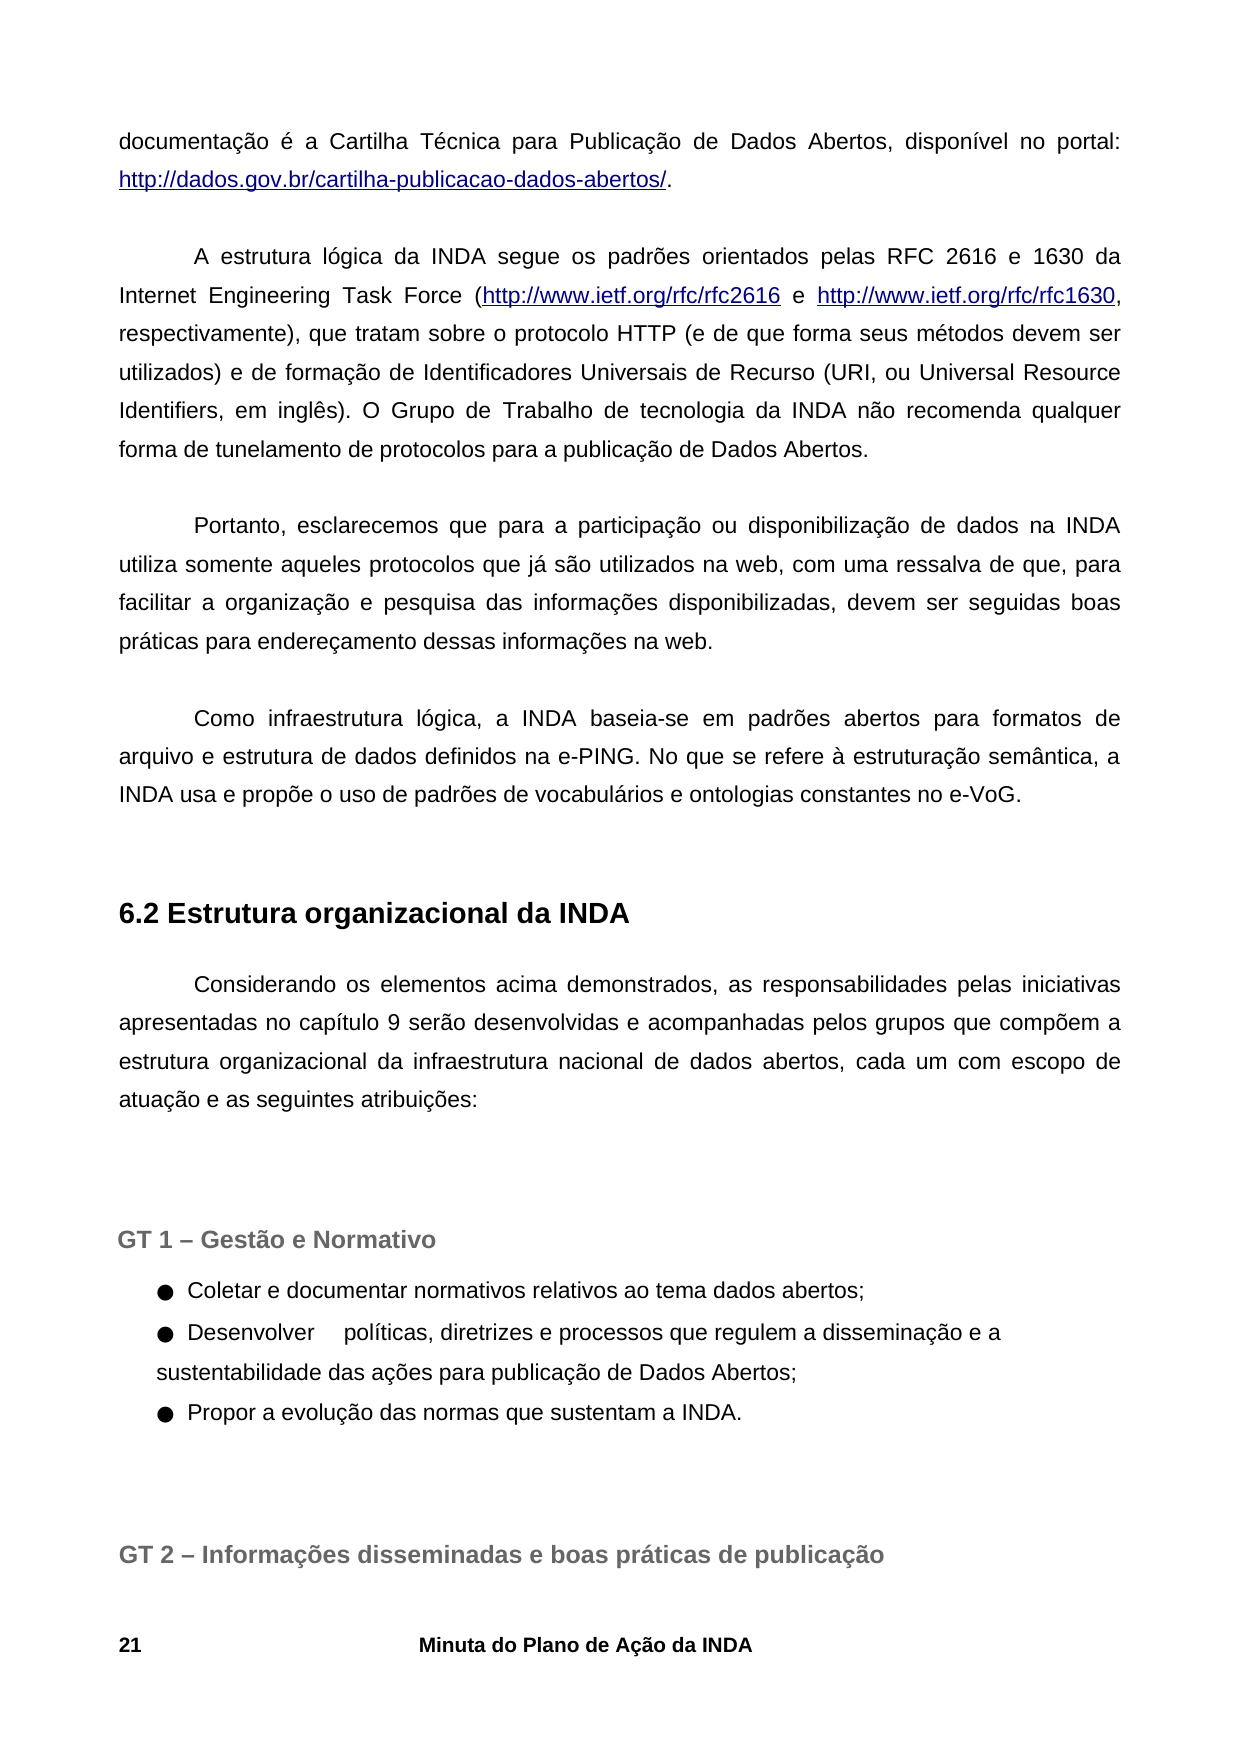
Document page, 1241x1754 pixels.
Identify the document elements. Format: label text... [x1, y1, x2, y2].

text A estrutura lógica da INDA segue os padrões orientados pelas RFC 2616 e 1630 da Internet Engineering Task Force (http://www.ietf.org/rfc/rfc2616 e http://www.ietf.org/rfc/rfc1630, respectivamente), que tratam sobre o protocolo HTTP (e de que forma seus métodos devem ser utilizados) e de formação de Identificadores Universais de Recurso (URI, ou Universal Resource Identifiers, em inglês). O Grupo de Trabalho de tecnologia da INDA não recomenda qualquer forma de tunelamento de protocolos para a publicação de Dados Abertos. [118, 244, 1122, 462]
text documentação é a Cartilha Técnica para Publicação de Dados Abertos, disponível no portal: http://dados.gov.br/cartilha-publicacao-dados-abertos/. [118, 129, 1122, 193]
text Portanto, esclarecemos que para a participação ou disponibilização de dados na INDA utiliza somente aqueles protocolos que já são utilizados na web, com uma ressalva de que, para facilitar a organização e pesquisa das informações disponibilizadas, devem ser seguidas boas práticas para endereçamento dessas informações na web. [118, 513, 1122, 654]
subtitle 6.2 Estrutura organizacional da INDA [118, 897, 1122, 929]
subtitle GT 1 – Gestão e Normativo [117, 1226, 1122, 1253]
subtitle GT 2 – Informações disseminadas e boas práticas de publicação [118, 1541, 1122, 1569]
text Considerando os elementos acima demonstrados, as responsabilidades pelas iniciativas apresentadas no capítulo 9 serão desenvolvidas e acompanhadas pelos grupos que compõem a estrutura organizacional da infraestrutura nacional de dados abertos, cada um com escopo de atuação e as seguintes atribuições: [118, 972, 1122, 1113]
list Propor a evolução das normas que sustentam a INDA. [118, 1398, 1122, 1427]
list Desenvolver políticas, diretrizes e processos que regulem a disseminação e a sustentabilidade das ações para publicação de Dados Abertos; [118, 1318, 1122, 1385]
list Coletar e documentar normativos relativos ao tema dados abertos; [118, 1276, 1122, 1304]
text Como infraestrutura lógica, a INDA baseia-se em padrões abertos para formatos de arquivo e estrutura de dados definidos na e-PING. No que se refere à estruturação semântica, a INDA usa e propõe o uso de padrões de vocabulários e ontologias constantes no e-VoG. [118, 705, 1122, 808]
